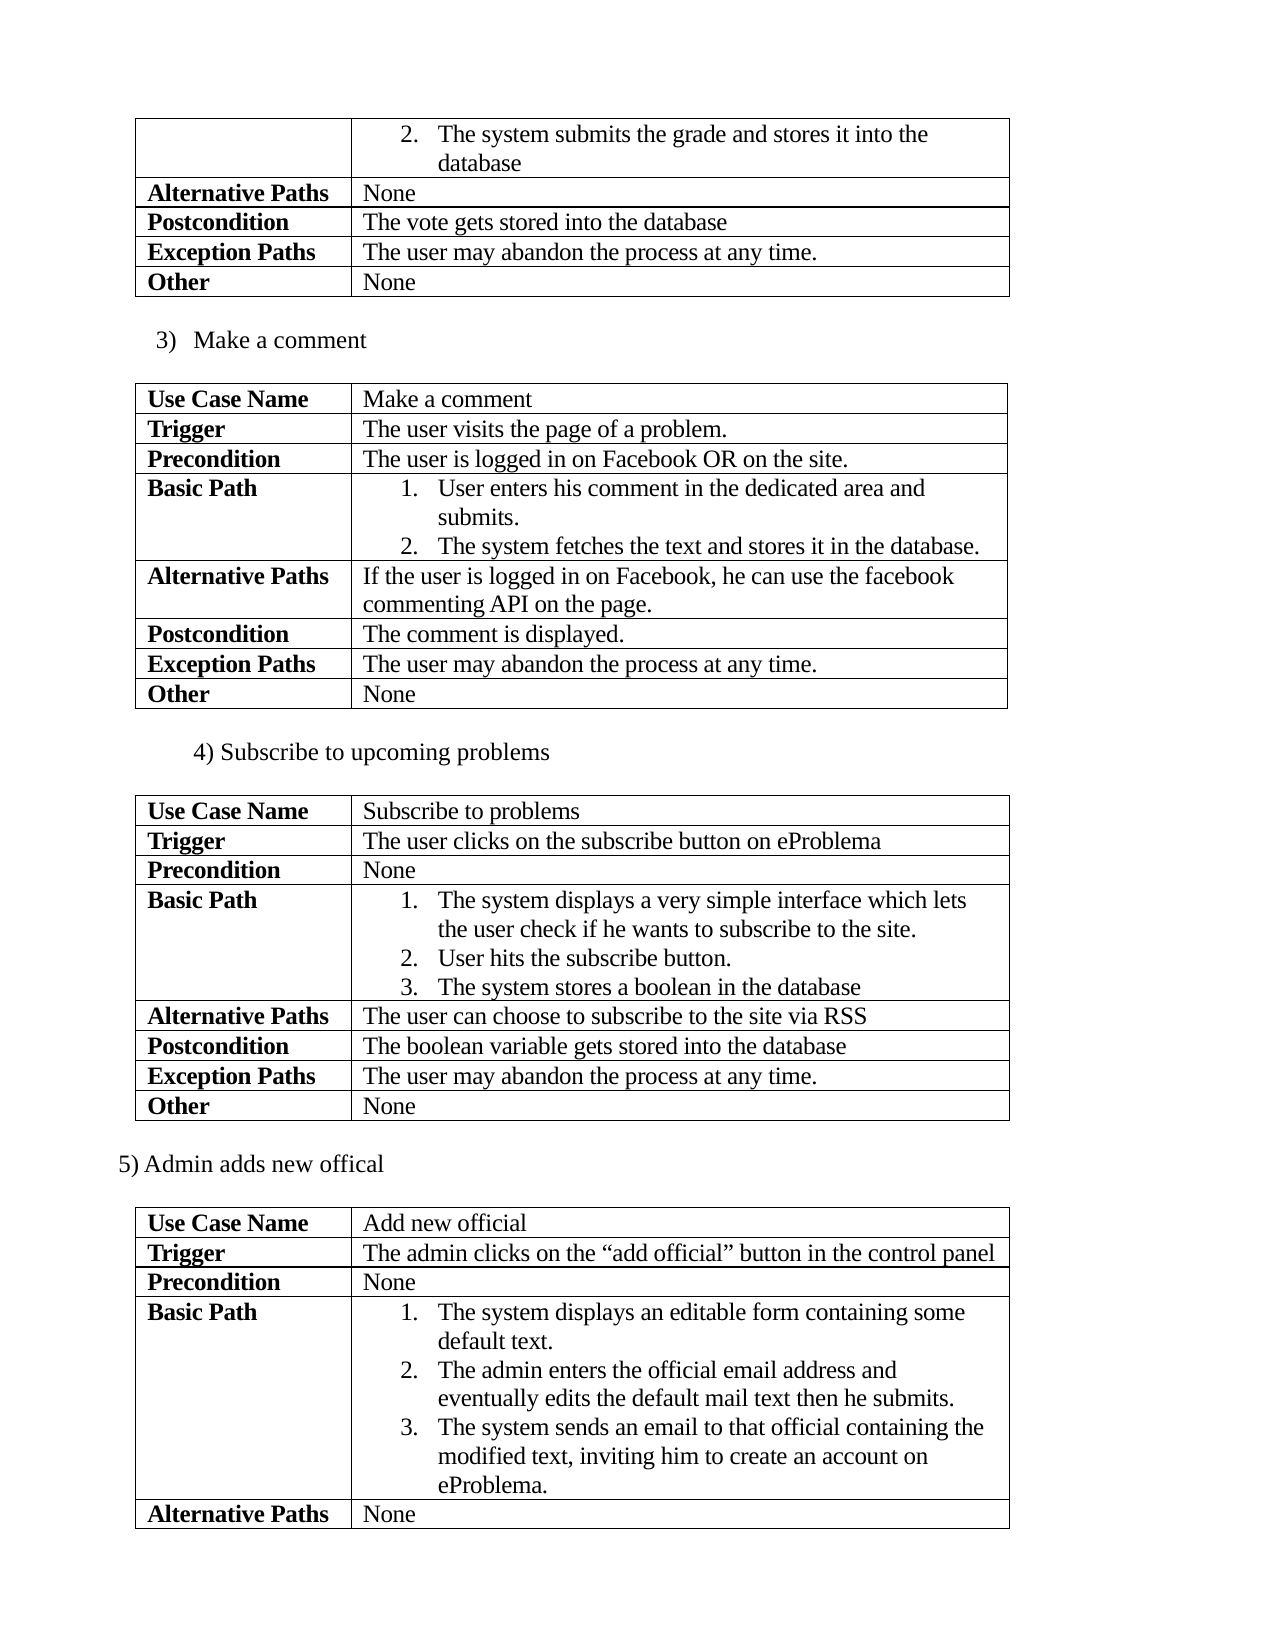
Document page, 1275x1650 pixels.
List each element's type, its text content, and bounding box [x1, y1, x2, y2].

table_cell The user may abandon the process at any time. [352, 237, 1009, 266]
table_cell None [352, 267, 1009, 296]
table_header Add new official [352, 1208, 1009, 1237]
table_cell The vote gets stored into the database [352, 208, 1009, 236]
table_cell The user may abandon the process at any time. [352, 649, 1007, 678]
table_cell Basic Path [136, 474, 351, 560]
table_cell Precondition [136, 1268, 351, 1296]
table_cell Trigger [136, 414, 351, 443]
list 4) Subscribe to upcoming problems [156, 737, 1157, 766]
text 5) Admin adds new offical [118, 1149, 1157, 1178]
table_cell Postcondition [136, 208, 351, 236]
table_cell Alternative Paths [136, 178, 351, 206]
table_cell None [352, 1500, 1009, 1528]
table_cell [136, 119, 351, 177]
table_cell The user may abandon the process at any time. [352, 1061, 1009, 1090]
table_cell The boolean variable gets stored into the database [352, 1031, 1009, 1060]
table_cell The comment is displayed. [352, 619, 1007, 648]
table_cell The system displays an editable form containing some default text. The admin enters the official email address and eventually edits the default mail text then he submits. The system sends an email to that official containing the modified text, inviting him to create an account on eProblema. [352, 1297, 1009, 1498]
table_cell The admin clicks on the “add official” button in the control panel [352, 1238, 1009, 1266]
table_header Use Case Name [136, 796, 351, 825]
table_cell User enters his comment in the dedicated area and submits. The system fetches the text and stores it in the database. [352, 474, 1007, 560]
table_cell Postcondition [136, 619, 351, 648]
table_cell None [352, 1268, 1009, 1296]
table_cell Exception Paths [136, 1061, 351, 1090]
table_cell None [352, 1091, 1009, 1119]
table_cell Alternative Paths [136, 1001, 351, 1030]
table_header Use Case Name [136, 384, 351, 413]
table_header Use Case Name [136, 1208, 351, 1237]
table_cell Other [136, 267, 351, 296]
table_cell None [352, 856, 1009, 884]
table_cell Other [136, 1091, 351, 1119]
table_cell Postcondition [136, 1031, 351, 1060]
table_header Make a comment [352, 384, 1007, 413]
table_cell The user clicks on the subscribe button on eProblema [352, 826, 1009, 854]
table_cell Basic Path [136, 1297, 351, 1498]
table_cell Exception Paths [136, 237, 351, 266]
table_cell The user clicks on one of the vote buttons of his choice (grades are from 1 to 5) The system submits the grade and stores it into the database [352, 119, 1009, 177]
table_cell None [352, 679, 1007, 708]
table_cell Other [136, 679, 351, 708]
table_cell Precondition [136, 856, 351, 884]
table_cell None [352, 178, 1009, 206]
table_cell Basic Path [136, 885, 351, 1000]
table_cell Exception Paths [136, 649, 351, 678]
table_cell Alternative Paths [136, 1500, 351, 1528]
table_cell The system displays a very simple interface which lets the user check if he wants to subscribe to the site. User hits the subscribe button. The system stores a boolean in the database [352, 885, 1009, 1000]
table_cell The user is logged in on Facebook OR on the site. [352, 444, 1007, 472]
table_cell Precondition [136, 444, 351, 472]
list Make a comment [156, 326, 1157, 354]
table_cell If the user is logged in on Facebook, he can use the facebook commenting API on the page. [352, 561, 1007, 618]
table_cell Trigger [136, 826, 351, 854]
table_cell Trigger [136, 1238, 351, 1266]
table_cell Alternative Paths [136, 561, 351, 618]
table_header Subscribe to problems [352, 796, 1009, 825]
table_cell The user can choose to subscribe to the site via RSS [352, 1001, 1009, 1030]
table_cell The user visits the page of a problem. [352, 414, 1007, 443]
